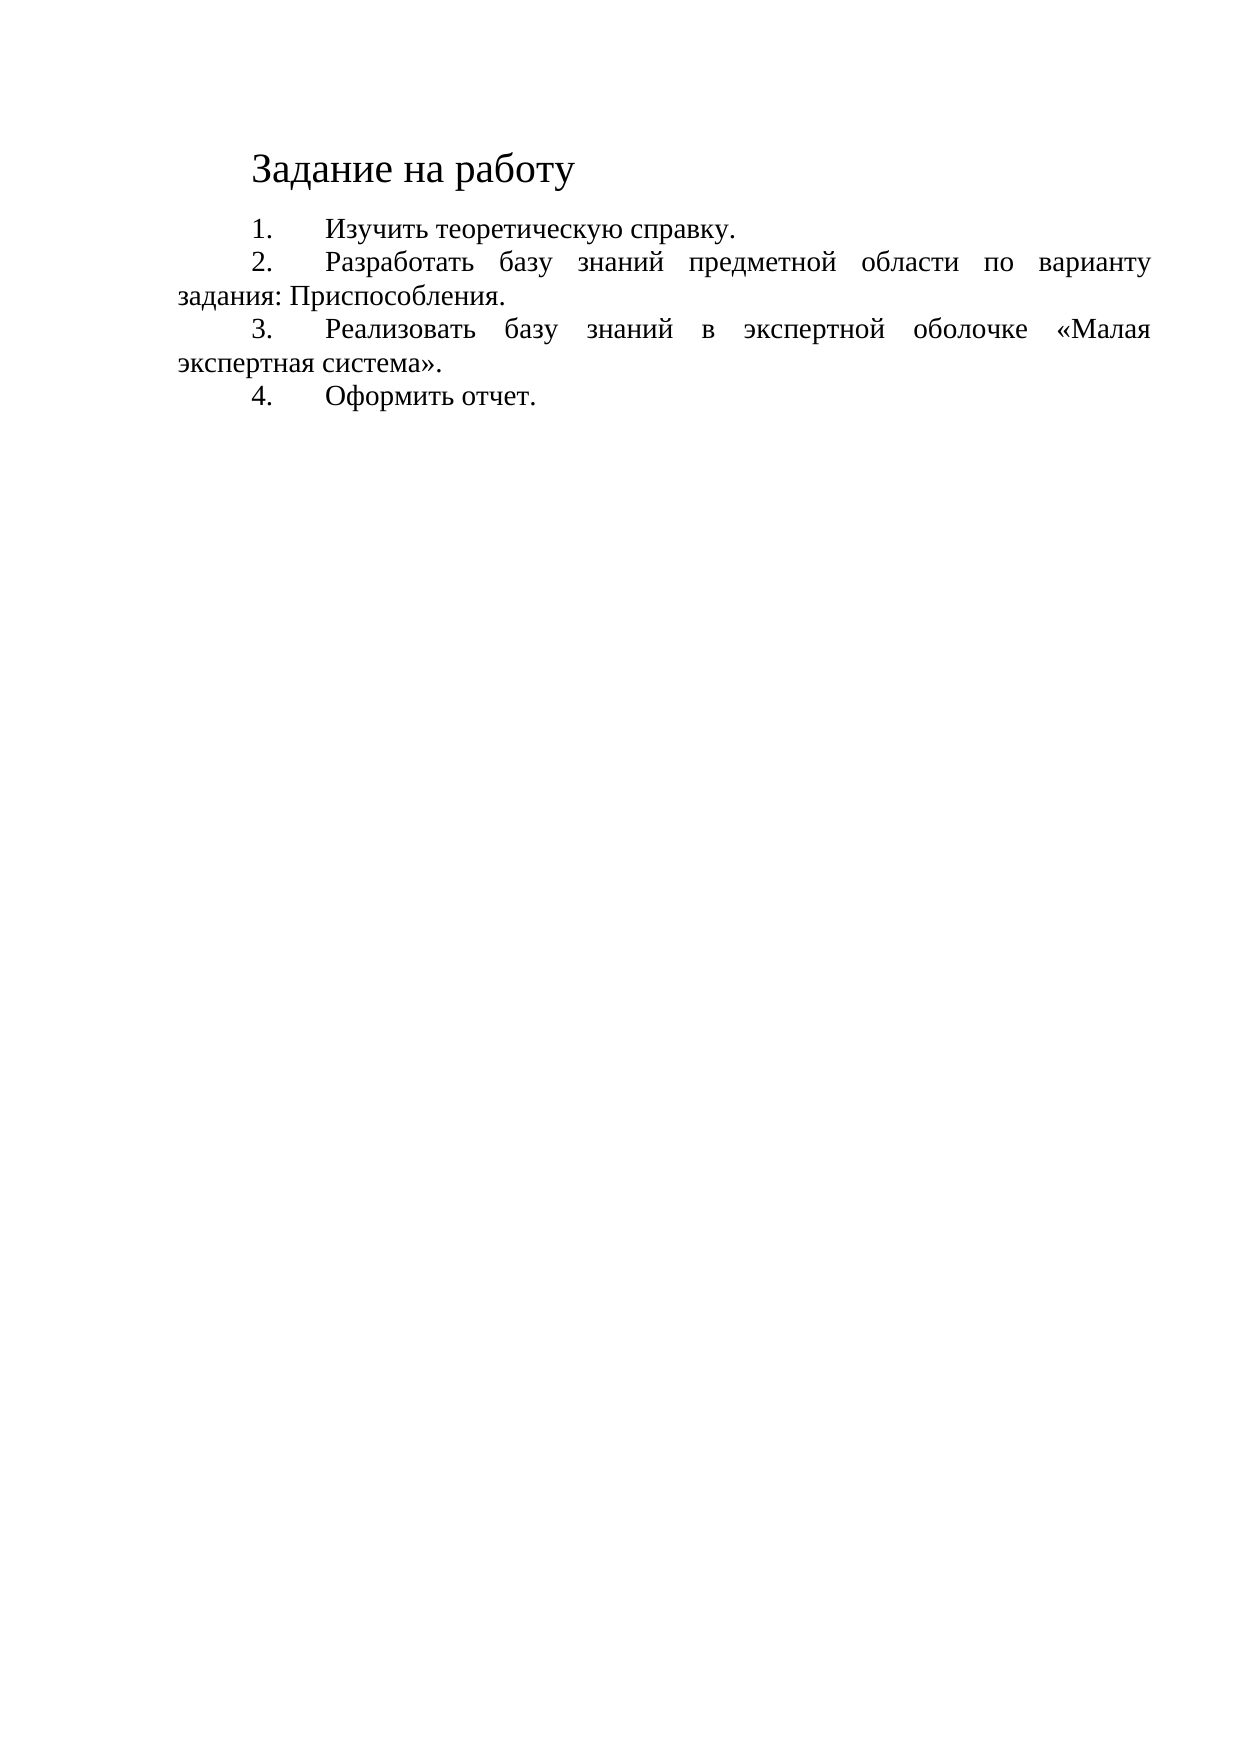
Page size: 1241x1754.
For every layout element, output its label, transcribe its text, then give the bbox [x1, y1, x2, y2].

list Оформить отчет. [177, 378, 1152, 412]
list Изучить теоретическую справку. [177, 211, 1152, 244]
list Разработать базу знаний предметной области по варианту задания: Приспособления. [177, 244, 1152, 311]
list Реализовать базу знаний в экспертной оболочке «Малая экспертная система». [177, 311, 1152, 378]
subtitle Задание на работу [177, 143, 1152, 191]
